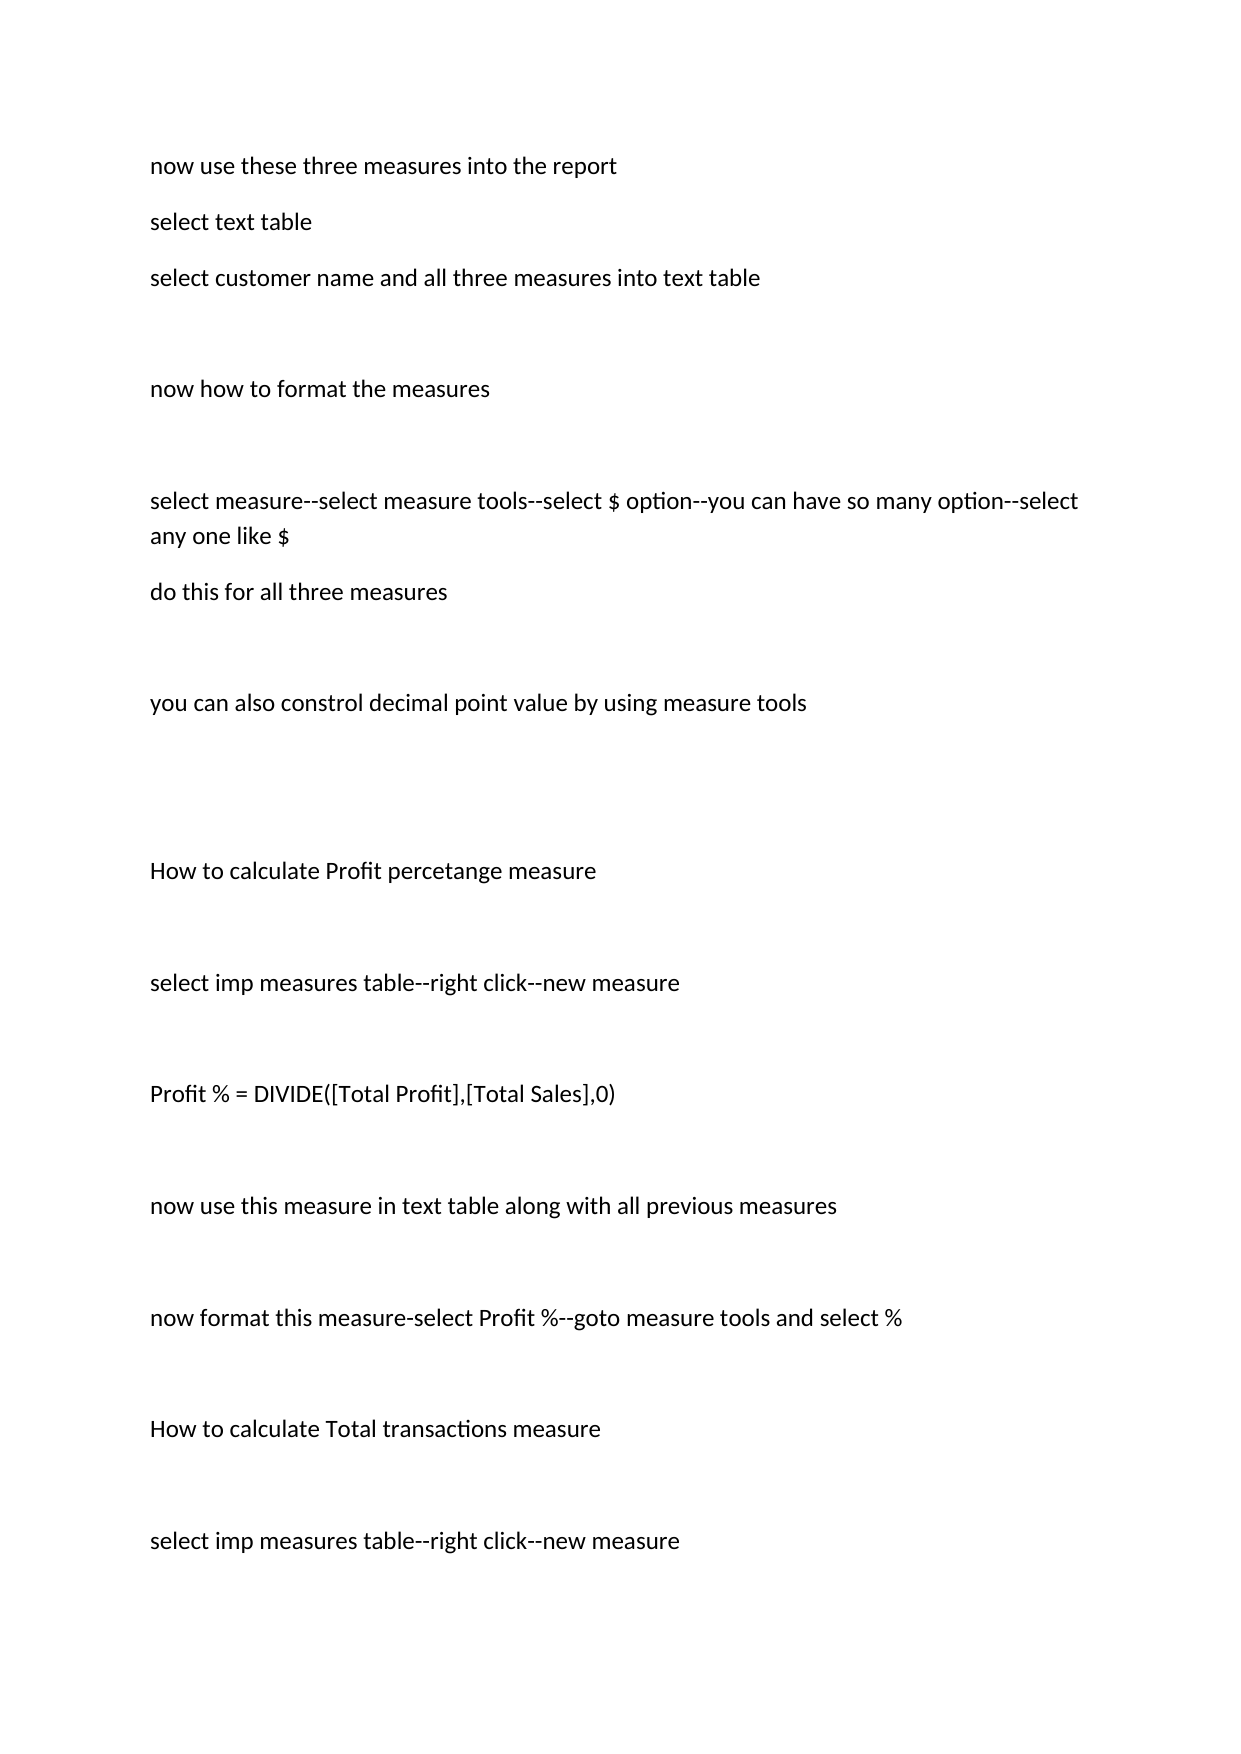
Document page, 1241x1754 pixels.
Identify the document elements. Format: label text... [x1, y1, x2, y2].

text select measure--select measure tools--select $ option--you can have so many option--select any one like $ [150, 485, 1090, 551]
text select customer name and all three measures into text table [150, 262, 1090, 292]
text select imp measures table--right click--new measure [150, 1525, 1090, 1556]
text now use these three measures into the report [150, 150, 1090, 181]
text select text table [150, 206, 1090, 236]
text How to calculate Profit percetange measure [150, 855, 1090, 886]
text now use this measure in text table along with all previous measures [150, 1190, 1090, 1221]
text you can also constrol decimal point value by using measure tools [150, 687, 1090, 718]
text now how to format the measures [150, 373, 1090, 404]
text now format this measure-select Profit %--goto measure tools and select % [150, 1302, 1090, 1332]
text Profit % = DIVIDE([Total Profit],[Total Sales],0) [150, 1078, 1090, 1109]
text do this for all three measures [150, 576, 1090, 606]
text select imp measures table--right click--new measure [150, 967, 1090, 997]
text How to calculate Total transactions measure [150, 1413, 1090, 1444]
